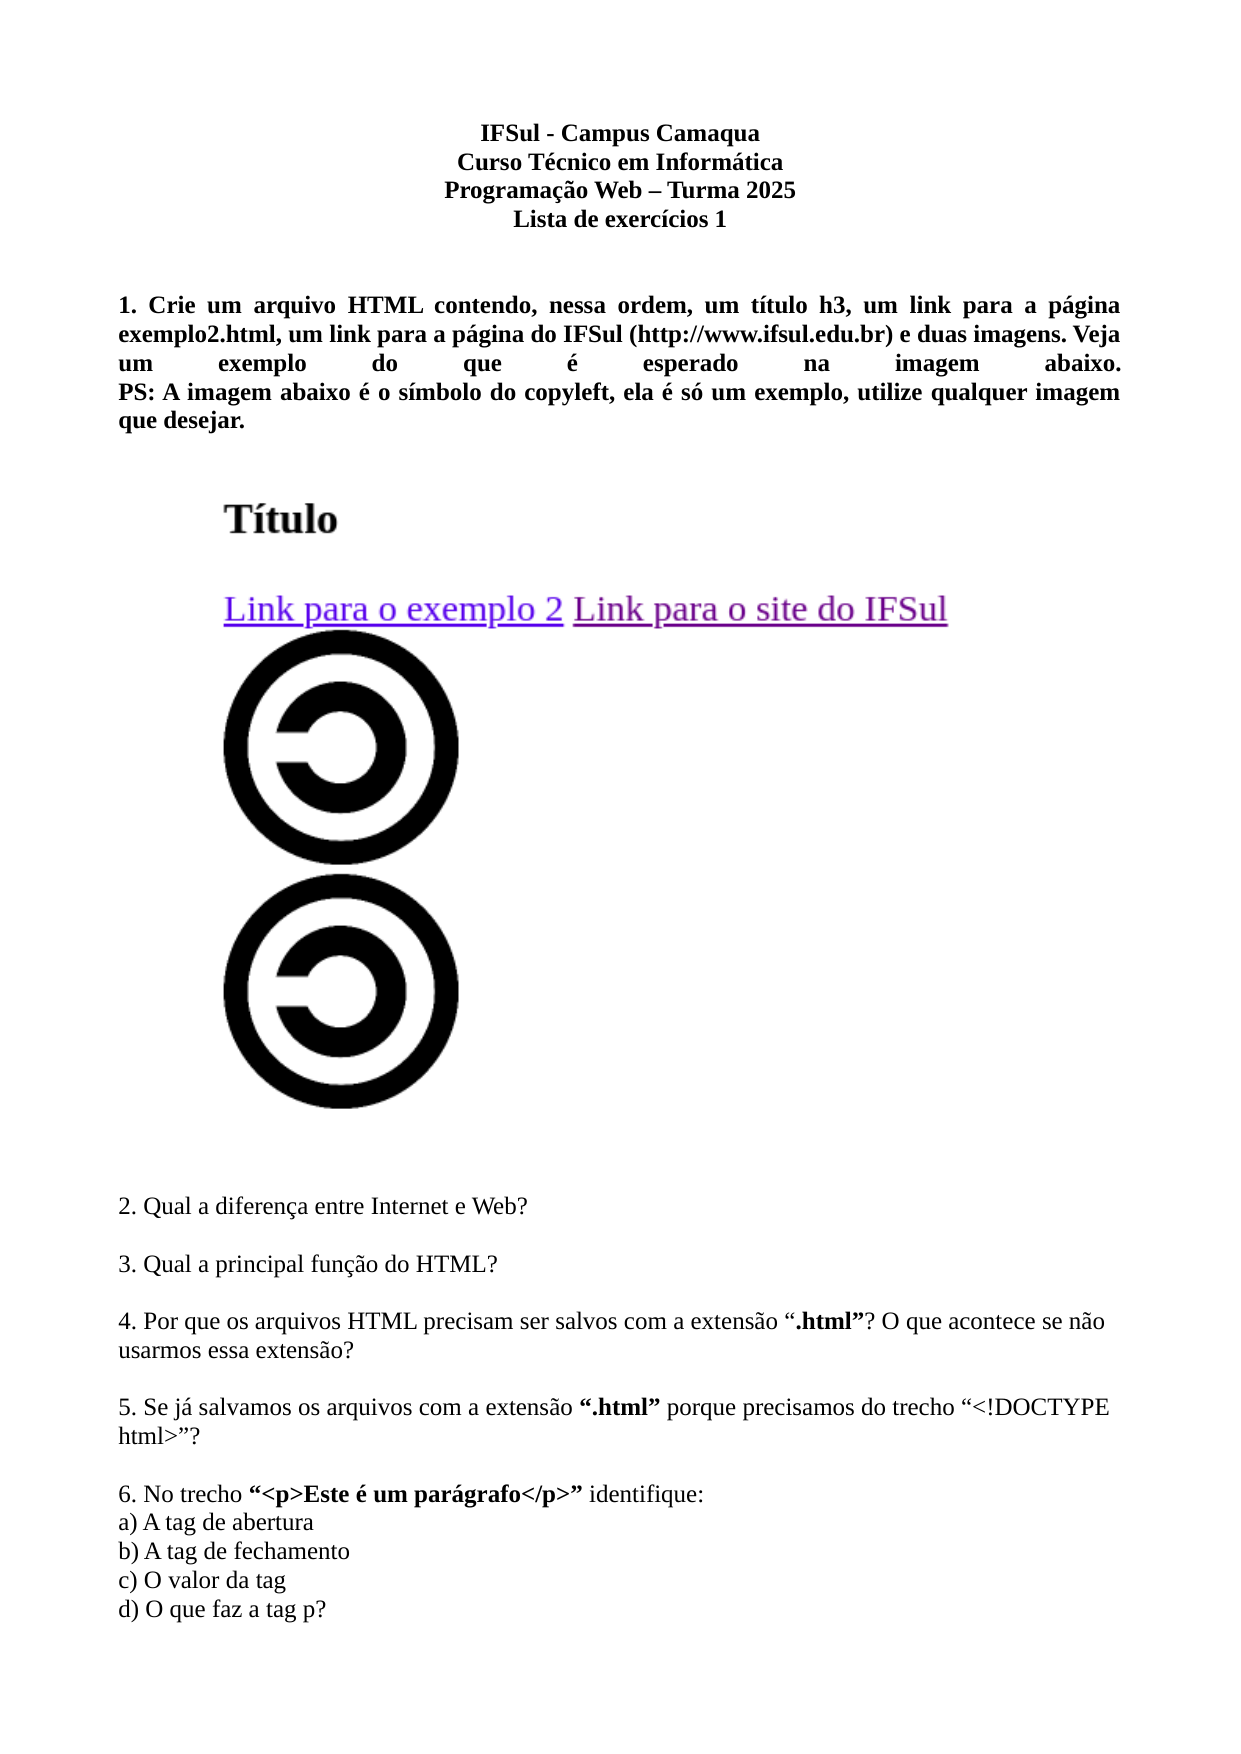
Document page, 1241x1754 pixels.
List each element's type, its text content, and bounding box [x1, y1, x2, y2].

text 2. Qual a diferença entre Internet e Web? [118, 1191, 1122, 1220]
text b) A tag de fechamento [118, 1536, 1122, 1565]
text d) O que faz a tag p? [118, 1594, 1122, 1622]
text Programação Web – Turma 2025 [118, 176, 1122, 204]
text 6. No trecho “<p>Este é um parágrafo</p>” identifique: [118, 1479, 1122, 1507]
picture [213, 466, 1027, 1134]
text a) A tag de abertura [118, 1507, 1122, 1536]
text 3. Qual a principal função do HTML? [118, 1249, 1122, 1277]
text Curso Técnico em Informática [118, 147, 1122, 176]
text Lista de exercícios 1 [118, 204, 1122, 233]
text 5. Se já salvamos os arquivos com a extensão “.html” porque precisamos do trecho “<!DOCTYPE html>”? [118, 1392, 1122, 1450]
text c) O valor da tag [118, 1565, 1122, 1594]
text 4. Por que os arquivos HTML precisam ser salvos com a extensão “.html”? O que acontece se não usarmos essa extensão? [118, 1306, 1122, 1364]
text 1. Crie um arquivo HTML contendo, nessa ordem, um título h3, um link para a página exemplo2.html, um link para a página do IFSul (http://www.ifsul.edu.br) e duas imagens. Veja um exemplo do que é esperado na imagem abaixo. PS: A imagem abaixo é o símbolo do copyleft, ela é só um exemplo, utilize qualquer imagem que desejar. [118, 291, 1122, 434]
text IFSul - Campus Camaqua [118, 118, 1122, 147]
